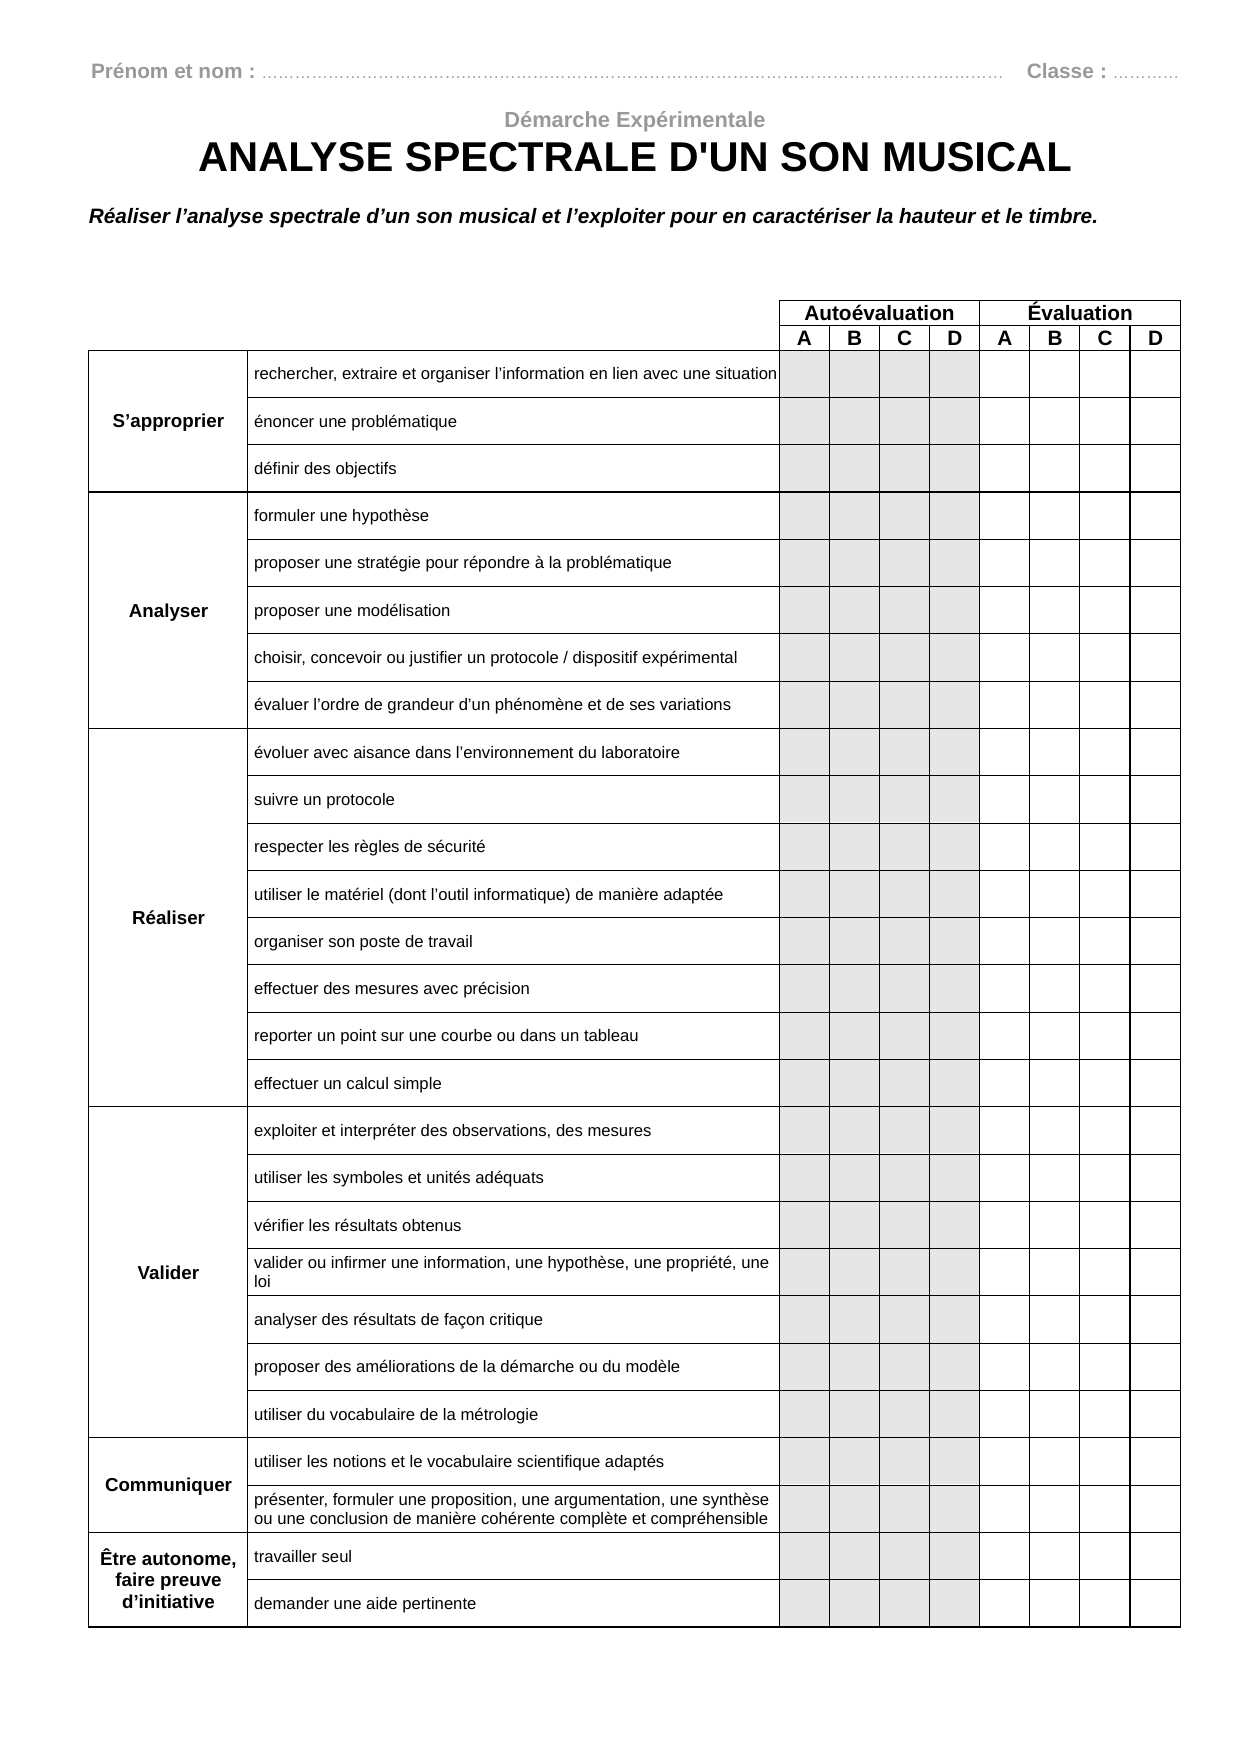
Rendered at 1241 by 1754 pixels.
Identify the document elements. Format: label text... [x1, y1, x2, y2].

table_cell [980, 634, 1029, 681]
table_cell [1030, 1249, 1079, 1295]
table_cell [830, 1486, 879, 1532]
table_cell [1030, 493, 1079, 539]
table_cell [930, 493, 979, 539]
table_cell [930, 776, 979, 822]
table_cell utiliser du vocabulaire de la métrologie [248, 1391, 779, 1437]
table_cell vérifier les résultats obtenus [248, 1202, 779, 1248]
table_cell [1080, 1391, 1129, 1437]
text Analyse spectrale d'un son musical [88, 132, 1181, 180]
table_cell reporter un point sur une courbe ou dans un tableau [248, 1013, 779, 1059]
table_cell [830, 587, 879, 633]
table_cell [780, 634, 829, 681]
table_cell [930, 634, 979, 681]
table_cell [830, 1013, 879, 1059]
table_cell suivre un protocole [248, 776, 779, 822]
table_header Autoévaluation [780, 301, 979, 324]
table_cell [1080, 1438, 1129, 1484]
table_cell [930, 1202, 979, 1248]
table_cell [780, 776, 829, 822]
table_cell [780, 1486, 829, 1532]
table_cell [930, 1249, 979, 1295]
table_cell [1131, 1249, 1180, 1295]
table_cell [1030, 1107, 1079, 1153]
table_cell [1131, 682, 1180, 728]
table_cell [880, 1533, 929, 1579]
table_cell Réaliser [89, 729, 247, 1106]
table_cell [930, 965, 979, 1012]
table_cell [980, 1296, 1029, 1343]
table_cell [780, 1344, 829, 1390]
table_cell [830, 871, 879, 917]
table_cell [980, 1155, 1029, 1201]
table_cell [980, 1438, 1029, 1484]
table_cell [1080, 1249, 1129, 1295]
table_cell [930, 871, 979, 917]
table_cell [830, 1533, 879, 1579]
table_cell [1131, 1391, 1180, 1437]
table_cell [1080, 351, 1129, 397]
table_cell présenter, formuler une proposition, une argumentation, une synthèse ou une conclusion de manière cohérente complète et compréhensible [248, 1486, 779, 1532]
table_cell [880, 634, 929, 681]
table_cell [780, 1391, 829, 1437]
table_cell définir des objectifs [248, 445, 779, 491]
table_cell [930, 1107, 979, 1153]
table_cell [880, 1486, 929, 1532]
table_header [89, 300, 248, 324]
table_cell proposer une stratégie pour répondre à la problématique [248, 540, 779, 586]
table_cell [780, 493, 829, 539]
table_cell [1030, 776, 1079, 822]
table_cell [780, 1107, 829, 1153]
table_cell effectuer des mesures avec précision [248, 965, 779, 1012]
table_cell [1080, 398, 1129, 444]
table_cell [830, 824, 879, 870]
table_cell [830, 1296, 879, 1343]
table_cell effectuer un calcul simple [248, 1060, 779, 1106]
table_cell Communiquer [89, 1438, 247, 1532]
table_cell [780, 965, 829, 1012]
table_cell [980, 824, 1029, 870]
table_cell [780, 1580, 829, 1626]
table_cell [780, 1202, 829, 1248]
table_cell [930, 682, 979, 728]
table_cell [880, 824, 929, 870]
table_cell [980, 1533, 1029, 1579]
table_cell valider ou infirmer une information, une hypothèse, une propriété, une loi [248, 1249, 779, 1295]
table_cell [1131, 1296, 1180, 1343]
table_cell analyser des résultats de façon critique [248, 1296, 779, 1343]
table_cell Analyser [89, 493, 247, 728]
table_cell [980, 1580, 1029, 1626]
table_cell [1080, 493, 1129, 539]
table_cell [1080, 540, 1129, 586]
table_cell [1131, 445, 1180, 491]
table_cell [930, 1060, 979, 1106]
text Démarche Expérimentale [88, 107, 1181, 132]
table_cell [830, 398, 879, 444]
table_cell [780, 1296, 829, 1343]
table_cell [1030, 1580, 1079, 1626]
table_cell [930, 1155, 979, 1201]
table_cell [1080, 634, 1129, 681]
table_cell [880, 1013, 929, 1059]
table_cell [980, 1249, 1029, 1295]
table_cell [980, 1202, 1029, 1248]
table_cell [1131, 824, 1180, 870]
table_cell S’approprier [89, 351, 247, 491]
table_cell proposer une modélisation [248, 587, 779, 633]
table_cell utiliser les symboles et unités adéquats [248, 1155, 779, 1201]
table_cell évoluer avec aisance dans l’environnement du laboratoire [248, 729, 779, 775]
table_cell [980, 351, 1029, 397]
table_cell [830, 1344, 879, 1390]
table_cell A [780, 326, 829, 349]
table_cell [1080, 1344, 1129, 1390]
table_cell utiliser les notions et le vocabulaire scientifique adaptés [248, 1438, 779, 1484]
table_cell [1080, 918, 1129, 964]
table_cell utiliser le matériel (dont l’outil informatique) de manière adaptée [248, 871, 779, 917]
table_cell [1080, 1107, 1129, 1153]
table_cell [880, 1107, 929, 1153]
table_cell [880, 965, 929, 1012]
table_cell [880, 1202, 929, 1248]
table_cell [780, 1155, 829, 1201]
table_cell [980, 965, 1029, 1012]
table_cell [1030, 1486, 1079, 1532]
table_cell [880, 1249, 929, 1295]
table_cell [880, 351, 929, 397]
table_cell [980, 1486, 1029, 1532]
table_cell [980, 918, 1029, 964]
table_cell [930, 1580, 979, 1626]
table_cell [1131, 587, 1180, 633]
table_cell [1030, 1296, 1079, 1343]
table_cell [1080, 1155, 1129, 1201]
table_cell [1030, 1202, 1079, 1248]
table_cell [1131, 1060, 1180, 1106]
table_cell [1080, 1296, 1129, 1343]
table_cell [1080, 1486, 1129, 1532]
table_cell [930, 1296, 979, 1343]
table_cell [1131, 1533, 1180, 1579]
table_cell [780, 871, 829, 917]
table_cell [1030, 1013, 1079, 1059]
table_cell formuler une hypothèse [248, 493, 779, 539]
table_cell [930, 1344, 979, 1390]
table_cell [1080, 776, 1129, 822]
table_cell rechercher, extraire et organiser l’information en lien avec une situation [248, 351, 779, 397]
table_cell [1080, 445, 1129, 491]
table_cell [1030, 1344, 1079, 1390]
text Prénom et nom : ……………………………….…………………………………………………………………………….……… Classe : ………… [88, 59, 1181, 83]
table_cell [89, 325, 248, 349]
table_cell [1080, 1580, 1129, 1626]
table_cell Être autonome, faire preuve d’initiative [89, 1533, 247, 1626]
table_cell [1030, 918, 1079, 964]
table_cell [980, 398, 1029, 444]
table_cell [930, 1391, 979, 1437]
table_cell [248, 325, 779, 349]
table_cell [780, 587, 829, 633]
table_cell [880, 445, 929, 491]
table_cell [830, 540, 879, 586]
table_cell [880, 1060, 929, 1106]
table_cell [830, 776, 879, 822]
table_cell [880, 587, 929, 633]
table_cell [930, 729, 979, 775]
table_cell [830, 1155, 879, 1201]
table_cell [930, 1013, 979, 1059]
table_cell [830, 493, 879, 539]
table_cell [780, 540, 829, 586]
table_cell [880, 1344, 929, 1390]
table_cell [1030, 1391, 1079, 1437]
table_cell [1131, 1486, 1180, 1532]
table_cell [1131, 634, 1180, 681]
table_cell [1131, 1438, 1180, 1484]
table_cell [780, 918, 829, 964]
table_cell [930, 445, 979, 491]
table_cell [780, 445, 829, 491]
table_cell [830, 1060, 879, 1106]
table_cell [980, 540, 1029, 586]
table_cell [1080, 1013, 1129, 1059]
table_cell [1030, 682, 1079, 728]
table_cell évaluer l’ordre de grandeur d’un phénomène et de ses variations [248, 682, 779, 728]
table_cell proposer des améliorations de la démarche ou du modèle [248, 1344, 779, 1390]
table_cell [980, 1391, 1029, 1437]
table_cell [880, 918, 929, 964]
table_cell [1030, 824, 1079, 870]
table_cell [930, 398, 979, 444]
table_header [248, 300, 779, 324]
table_cell C [880, 326, 929, 349]
table_cell [830, 1580, 879, 1626]
table_cell [1131, 1013, 1180, 1059]
table_cell [930, 587, 979, 633]
table_cell [880, 1438, 929, 1484]
table_cell [930, 1438, 979, 1484]
table_cell [1131, 540, 1180, 586]
table_cell organiser son poste de travail [248, 918, 779, 964]
table_cell [930, 824, 979, 870]
table_cell [830, 351, 879, 397]
table_cell [1080, 824, 1129, 870]
table_cell [780, 1533, 829, 1579]
table_cell [980, 1107, 1029, 1153]
table_cell D [930, 326, 979, 349]
table_cell [1131, 493, 1180, 539]
table_cell [1131, 871, 1180, 917]
table_cell [830, 1438, 879, 1484]
table_cell [1030, 1060, 1079, 1106]
table_cell C [1080, 326, 1129, 349]
table_cell [1030, 1155, 1079, 1201]
table_cell [1080, 1060, 1129, 1106]
table_cell travailler seul [248, 1533, 779, 1579]
table_cell [1080, 871, 1129, 917]
table_cell [780, 351, 829, 397]
table_cell [830, 918, 879, 964]
table_cell [880, 871, 929, 917]
table_cell [780, 682, 829, 728]
table_cell [980, 682, 1029, 728]
table_cell [1080, 1533, 1129, 1579]
table_cell [980, 729, 1029, 775]
table_cell [1131, 1155, 1180, 1201]
table_cell [830, 1249, 879, 1295]
table_cell [880, 493, 929, 539]
table_cell [780, 398, 829, 444]
table_cell [830, 1391, 879, 1437]
table_cell [830, 729, 879, 775]
table_cell [1030, 540, 1079, 586]
table_cell [1131, 1344, 1180, 1390]
table_cell [830, 682, 879, 728]
table_cell [1131, 351, 1180, 397]
table_cell [880, 1580, 929, 1626]
table_cell [780, 729, 829, 775]
table_cell [930, 1486, 979, 1532]
table_cell [980, 587, 1029, 633]
table_header Évaluation [980, 301, 1180, 324]
table_cell [1080, 729, 1129, 775]
table_cell [930, 351, 979, 397]
table_cell demander une aide pertinente [248, 1580, 779, 1626]
table_cell B [1030, 326, 1079, 349]
table_cell [1080, 587, 1129, 633]
table_cell [980, 1013, 1029, 1059]
table_cell [930, 918, 979, 964]
table_cell [880, 1391, 929, 1437]
table_cell [880, 540, 929, 586]
table_cell [830, 965, 879, 1012]
table_cell [1131, 1580, 1180, 1626]
table_cell [930, 1533, 979, 1579]
table_cell [1030, 634, 1079, 681]
table_cell [980, 493, 1029, 539]
table_cell [830, 445, 879, 491]
table_cell [980, 871, 1029, 917]
table_cell [1030, 351, 1079, 397]
table_cell [1030, 398, 1079, 444]
table_cell [1080, 682, 1129, 728]
table_cell [930, 540, 979, 586]
table_cell [880, 776, 929, 822]
table_cell [1131, 1107, 1180, 1153]
table_cell [880, 398, 929, 444]
table_cell [1030, 1533, 1079, 1579]
table_cell [1080, 965, 1129, 1012]
table_cell A [980, 326, 1029, 349]
table_cell [980, 445, 1029, 491]
table_cell [1030, 729, 1079, 775]
table_cell Valider [89, 1107, 247, 1437]
table_cell [780, 1438, 829, 1484]
table_cell [1131, 965, 1180, 1012]
table_cell respecter les règles de sécurité [248, 824, 779, 870]
table_cell [980, 776, 1029, 822]
table_cell choisir, concevoir ou justifier un protocole / dispositif expérimental [248, 634, 779, 681]
table_cell exploiter et interpréter des observations, des mesures [248, 1107, 779, 1153]
table_cell [1131, 729, 1180, 775]
table_cell [880, 1155, 929, 1201]
table_cell énoncer une problématique [248, 398, 779, 444]
table_cell [980, 1060, 1029, 1106]
table_cell [880, 729, 929, 775]
table_cell [1131, 398, 1180, 444]
table_cell [830, 634, 879, 681]
table_cell D [1131, 326, 1180, 349]
table_cell [1030, 1438, 1079, 1484]
table_cell [1131, 1202, 1180, 1248]
table_cell B [830, 326, 879, 349]
text Réaliser l’analyse spectrale d’un son musical et l’exploiter pour en caractériser la hauteur et le timbre. [88, 204, 1181, 228]
table_cell [780, 824, 829, 870]
table_cell [980, 1344, 1029, 1390]
table_cell [1030, 445, 1079, 491]
table_cell [880, 682, 929, 728]
table_cell [1080, 1202, 1129, 1248]
table_cell [780, 1013, 829, 1059]
table_cell [1131, 776, 1180, 822]
table_cell [830, 1107, 879, 1153]
table_cell [780, 1060, 829, 1106]
table_cell [1030, 587, 1079, 633]
table_cell [1030, 965, 1079, 1012]
table_cell [1131, 918, 1180, 964]
table_cell [1030, 871, 1079, 917]
table_cell [780, 1249, 829, 1295]
table_cell [830, 1202, 879, 1248]
table_cell [880, 1296, 929, 1343]
